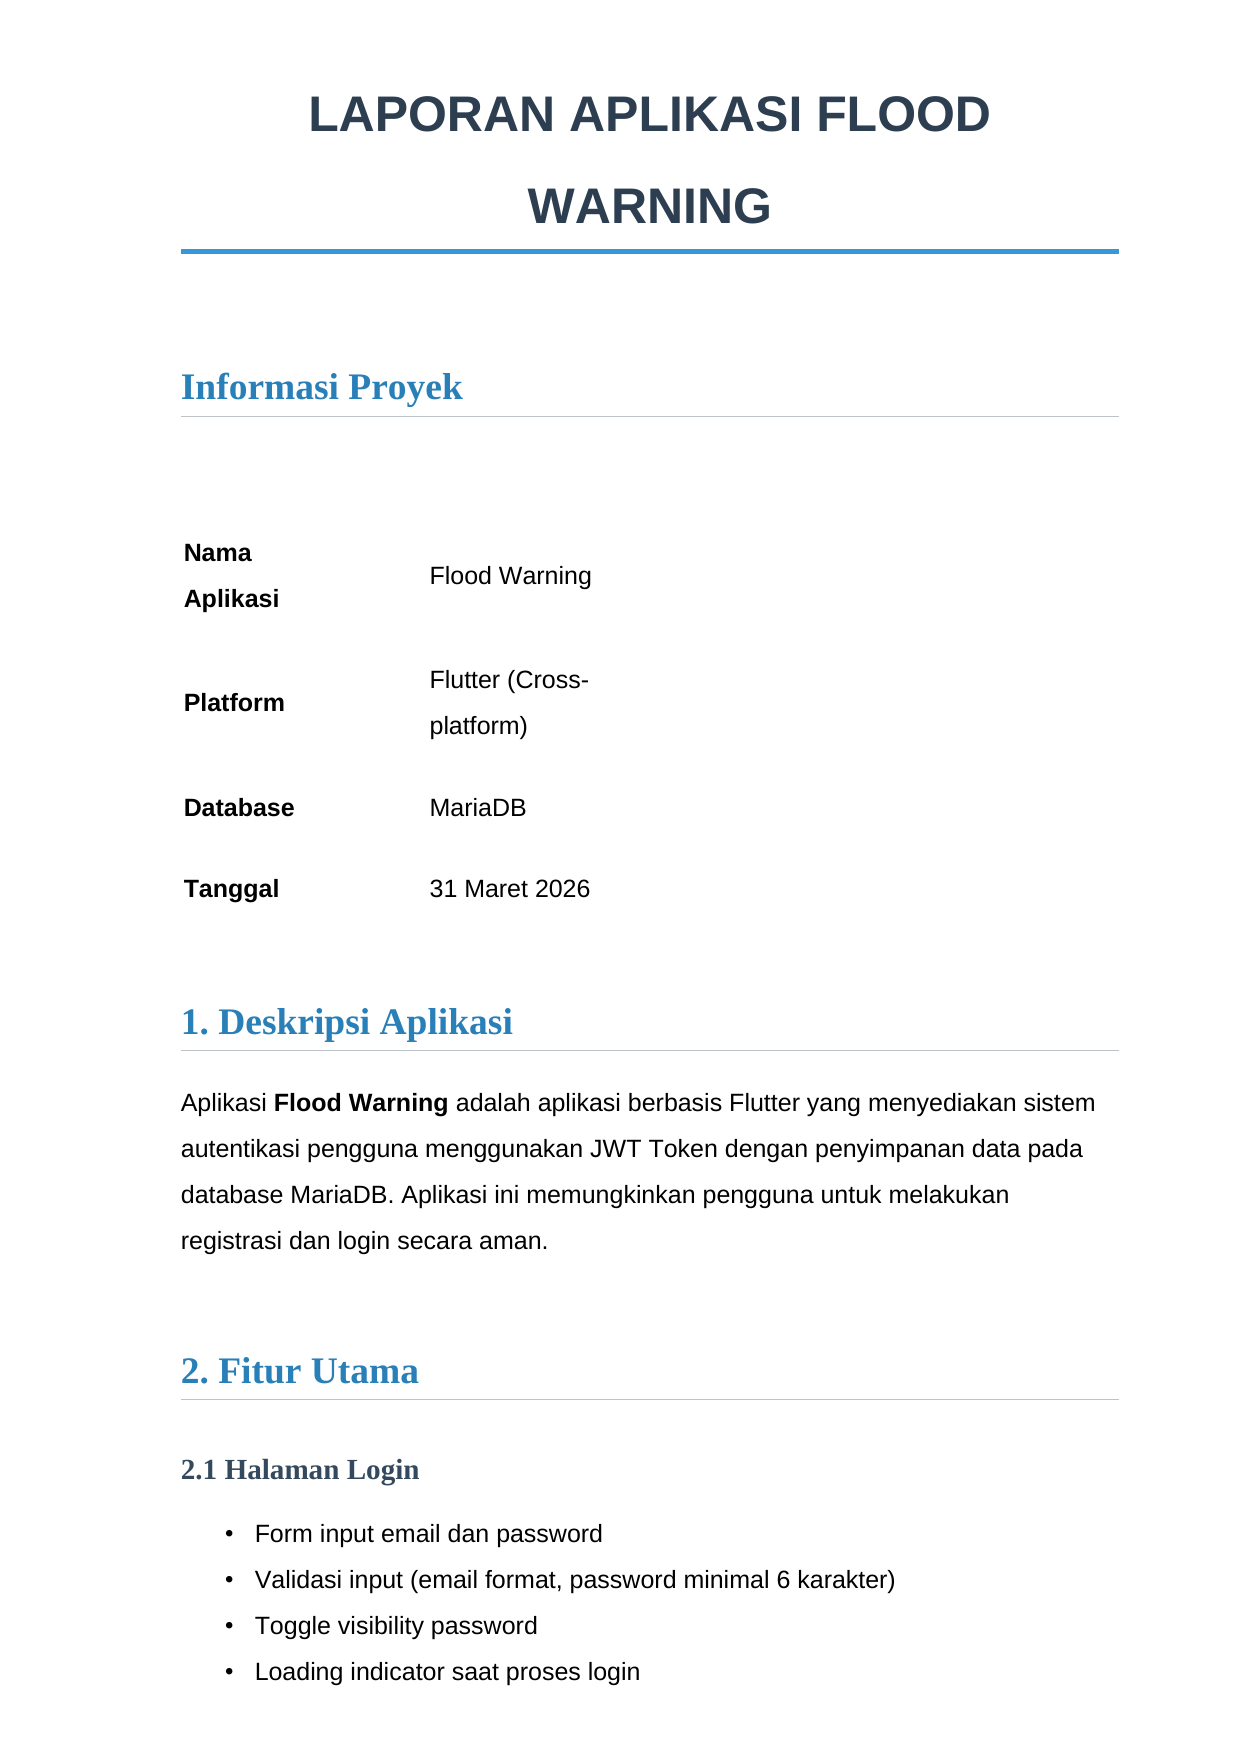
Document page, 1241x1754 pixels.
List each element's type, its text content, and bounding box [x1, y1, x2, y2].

table_cell Platform [118, 663, 364, 790]
subtitle 2. Fitur Utama [181, 1348, 1119, 1399]
table_cell Database [118, 790, 364, 871]
list Loading indicator saat proses login [225, 1657, 1119, 1686]
table_cell Flood Warning [364, 535, 700, 662]
table_header Item [118, 454, 364, 535]
subtitle 2.1 Halaman Login [181, 1452, 1119, 1486]
list Form input email dan password [225, 1519, 1119, 1547]
text Aplikasi Flood Warning adalah aplikasi berbasis Flutter yang menyediakan sistem autentikasi pengguna menggunakan JWT Token dengan penyimpanan data pada database MariaDB. Aplikasi ini memungkinkan pengguna untuk melakukan registrasi dan login secara aman. [181, 1088, 1119, 1255]
list Validasi input (email format, password minimal 6 karakter) [225, 1565, 1119, 1594]
table_cell Tanggal [118, 871, 364, 952]
table_cell 31 Maret 2026 [364, 871, 700, 952]
table_cell Nama Aplikasi [118, 535, 364, 662]
table_cell Flutter (Cross-platform) [364, 663, 700, 790]
list Toggle visibility password [225, 1611, 1119, 1640]
subtitle 1. Deskripsi Aplikasi [181, 999, 1119, 1050]
table_cell MariaDB [364, 790, 700, 871]
subtitle LAPORAN APLIKASI FLOOD WARNING [181, 84, 1119, 249]
table_header Detail [364, 454, 700, 535]
subtitle Informasi Proyek [181, 365, 1119, 416]
